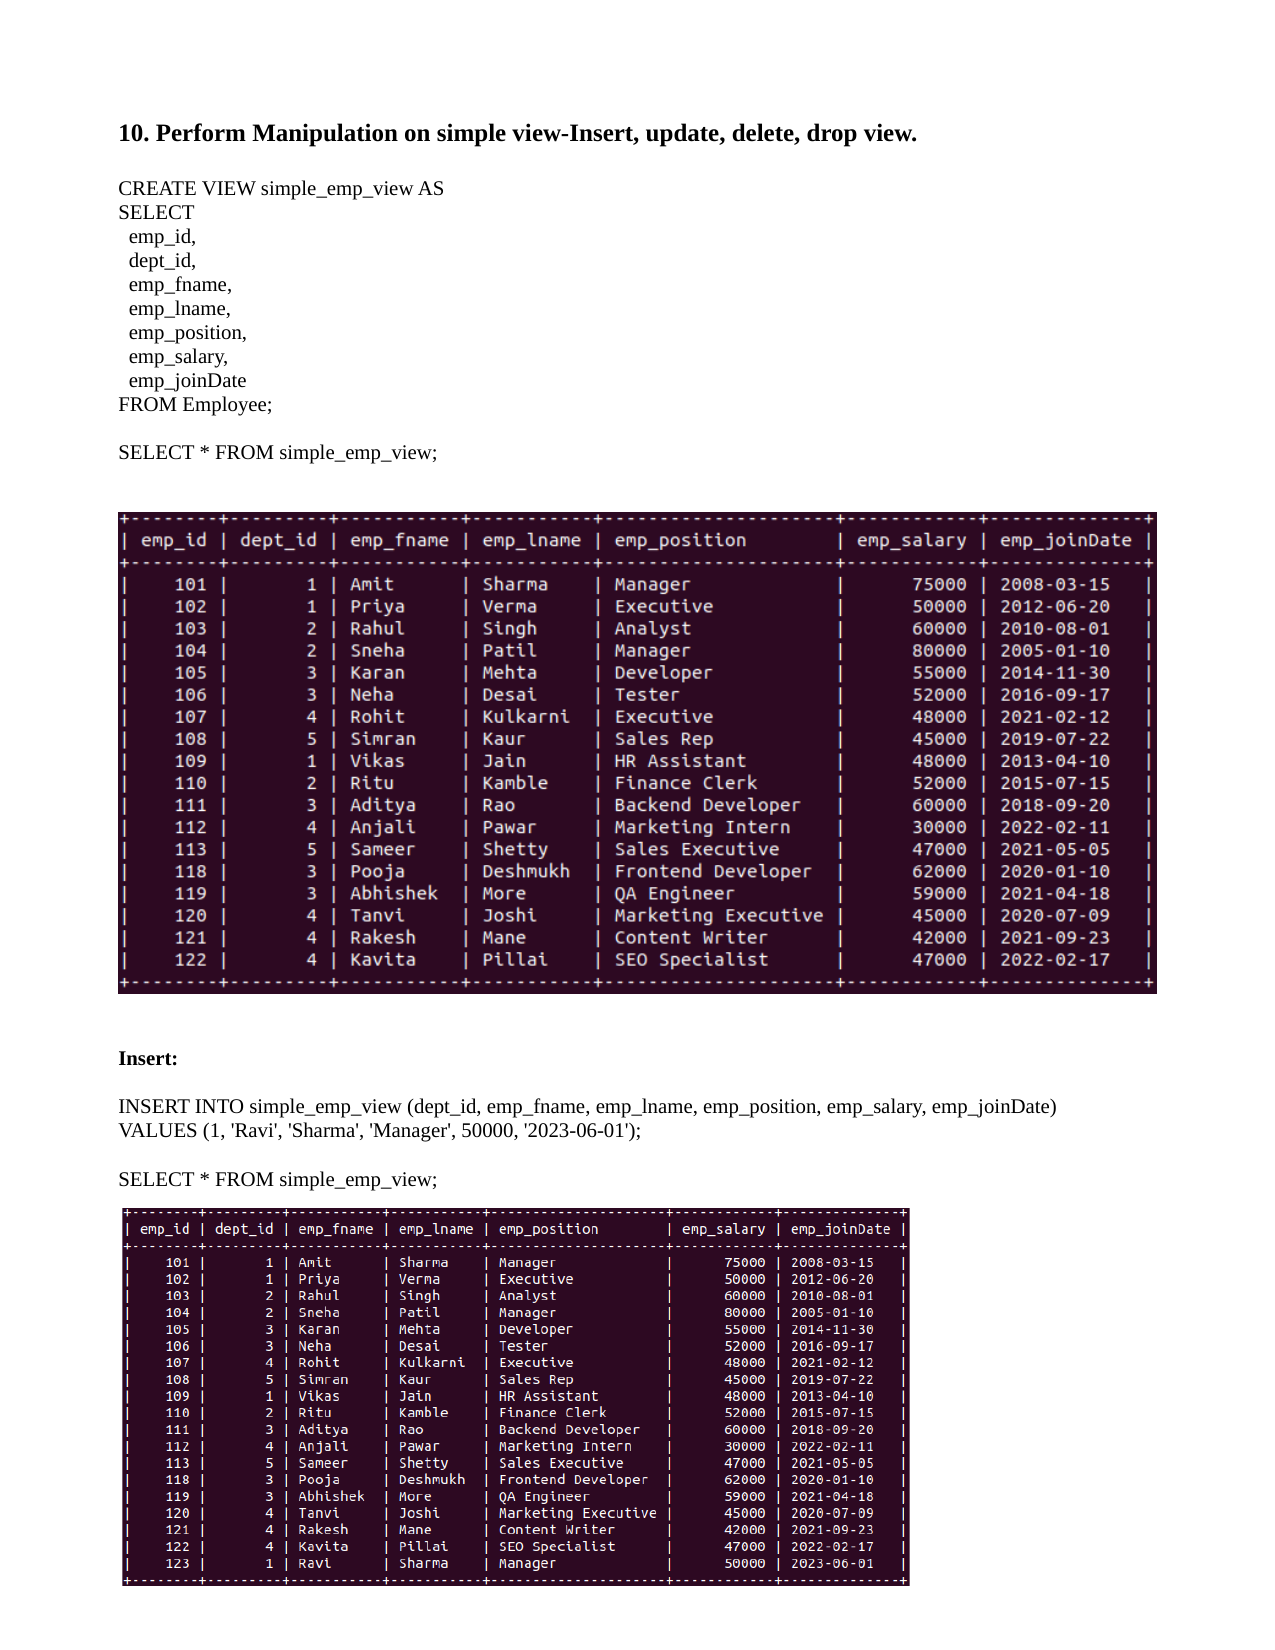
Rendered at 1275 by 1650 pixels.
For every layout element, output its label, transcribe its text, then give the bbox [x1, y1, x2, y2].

text INSERT INTO simple_emp_view (dept_id, emp_fname, emp_lname, emp_position, emp_salary, emp_joinDate) [118, 1094, 1157, 1118]
text emp_position, [118, 320, 1157, 344]
text SELECT [118, 200, 1157, 224]
text emp_joinDate [118, 368, 1157, 392]
text SELECT * FROM simple_emp_view; [118, 1166, 1157, 1191]
text emp_id, [118, 224, 1157, 248]
text CREATE VIEW simple_emp_view AS [118, 176, 1157, 200]
text emp_salary, [118, 344, 1157, 368]
text VALUES (1, 'Ravi', 'Sharma', 'Manager', 50000, '2023-06-01'); [118, 1118, 1157, 1142]
text Insert: [118, 1046, 1157, 1070]
text 10. Perform Manipulation on simple view-Insert, update, delete, drop view. [118, 118, 1157, 147]
text SELECT * FROM simple_emp_view; [118, 440, 1157, 464]
picture [122, 1208, 910, 1586]
picture [118, 512, 1157, 994]
text dept_id, [118, 248, 1157, 272]
text emp_lname, [118, 296, 1157, 320]
text emp_fname, [118, 272, 1157, 296]
text FROM Employee; [118, 392, 1157, 416]
